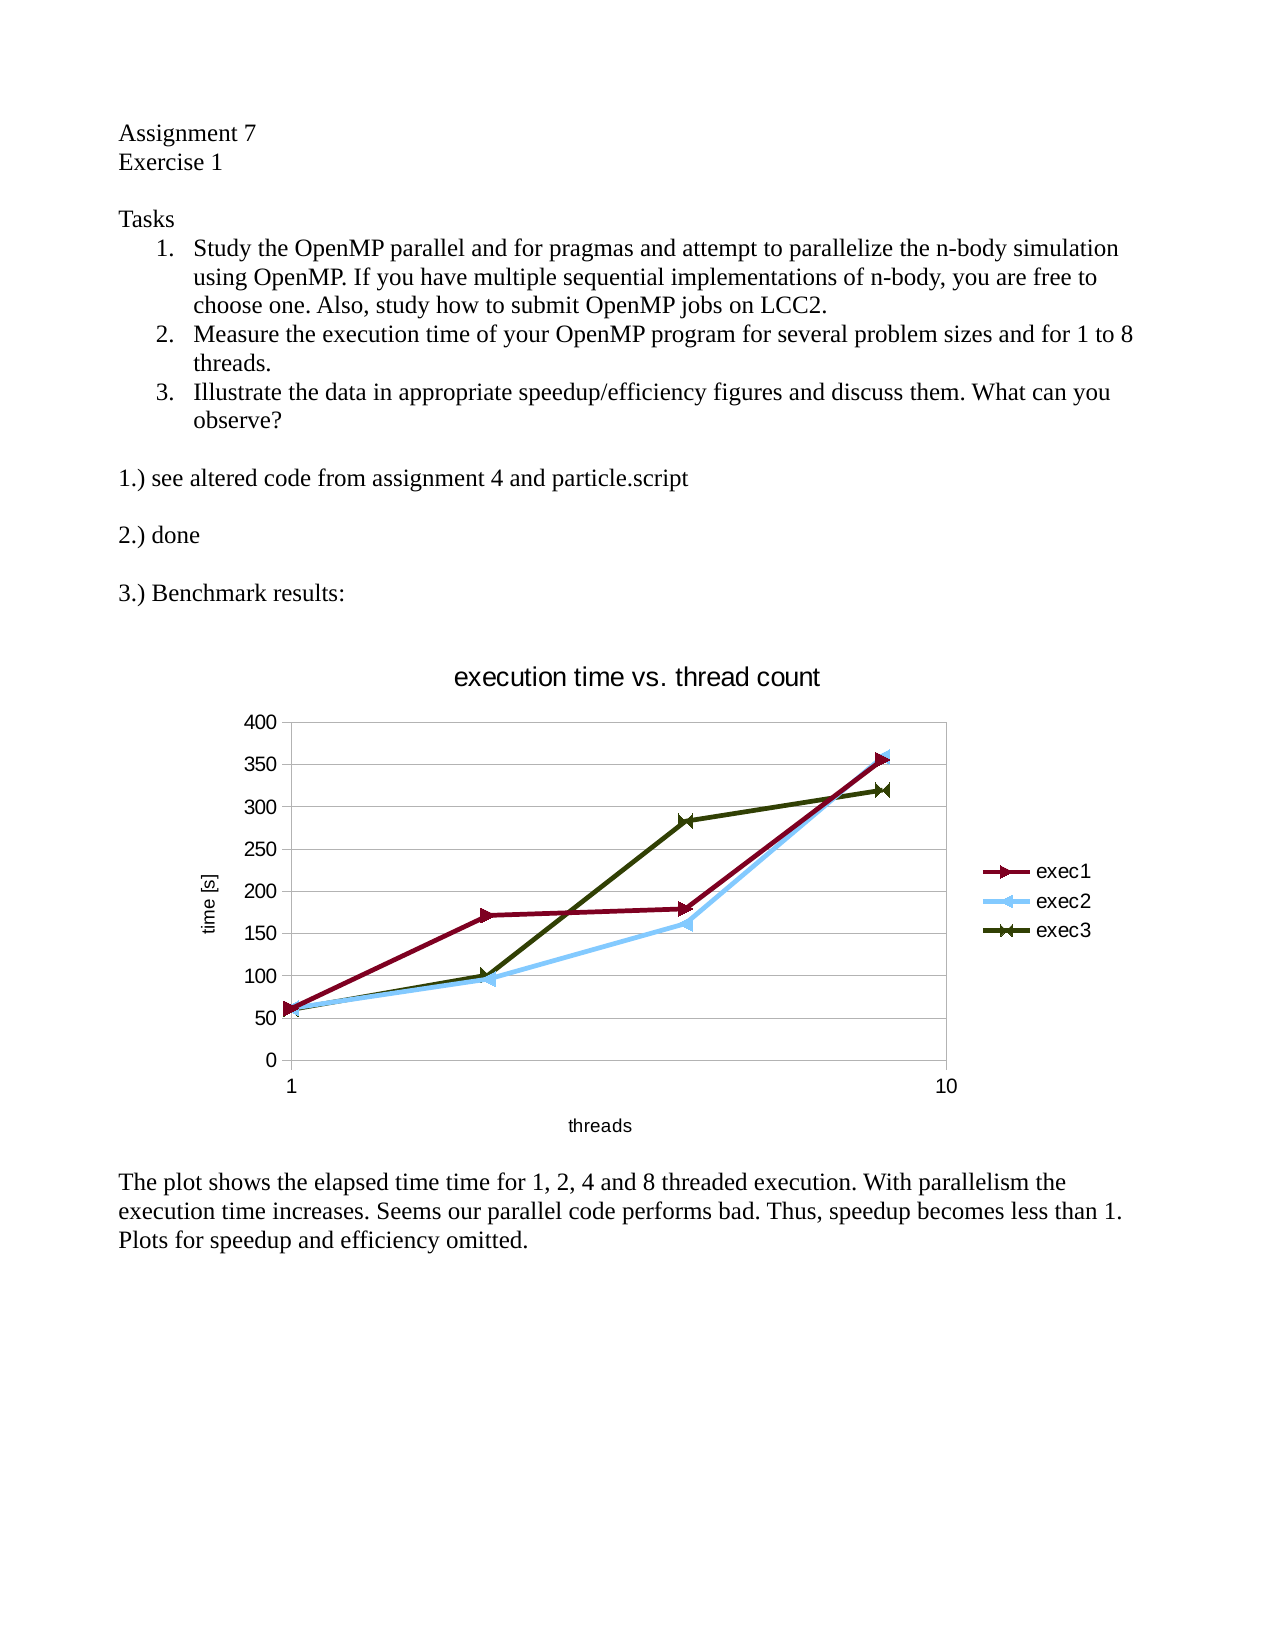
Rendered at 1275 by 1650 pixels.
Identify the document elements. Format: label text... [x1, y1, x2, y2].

list Study the OpenMP parallel and for pragmas and attempt to parallelize the n-body simulation using OpenMP. If you have multiple sequential implementations of n-body, you are free to choose one. Also, study how to submit OpenMP jobs on LCC2. [156, 233, 1157, 319]
text Exercise 1 [118, 147, 1157, 176]
list Measure the execution time of your OpenMP program for several problem sizes and for 1 to 8 threads. [156, 319, 1157, 377]
text The plot shows the elapsed time time for 1, 2, 4 and 8 threaded execution. With parallelism the execution time increases. Seems our parallel code performs bad. Thus, speedup becomes less than 1. Plots for speedup and efficiency omitted. [118, 636, 1157, 1253]
list Illustrate the data in appropriate speedup/efficiency figures and discuss them. What can you observe? [156, 377, 1157, 434]
text 1.) see altered code from assignment 4 and particle.script [118, 463, 1157, 492]
text 2.) done [118, 521, 1157, 549]
text Assignment 7 [118, 118, 1157, 147]
text 3.) Benchmark results: [118, 578, 1157, 607]
text Tasks [118, 204, 1157, 233]
